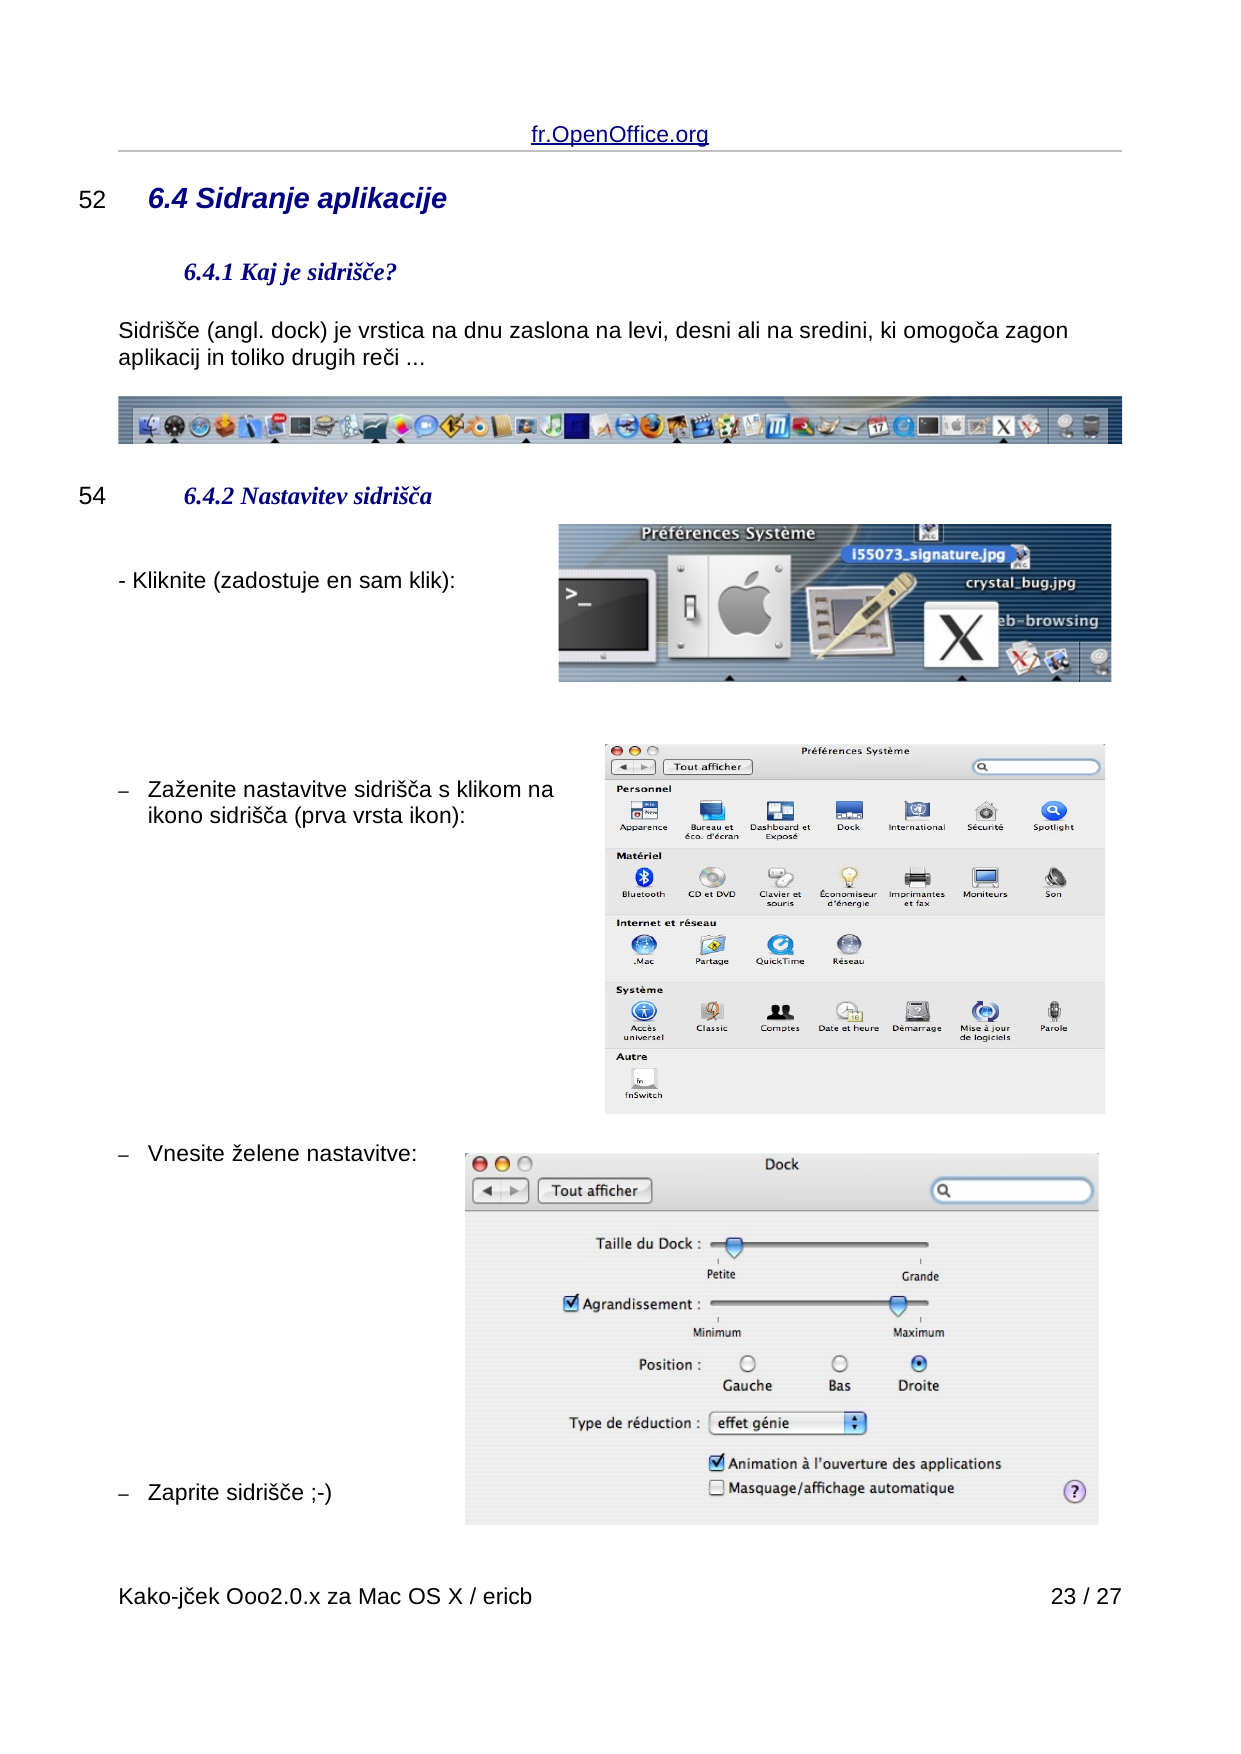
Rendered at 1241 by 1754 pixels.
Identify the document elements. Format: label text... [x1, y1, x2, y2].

text Sidrišče (angl. dock) je vrstica na dnu zaslona na levi, desni ali na sredini, ki omogoča zagon aplikacij in toliko drugih reči ... [118, 318, 1122, 370]
list Vnesite želene nastavitve: [118, 1141, 1122, 1167]
list Zaprite sidrišče ;-) [118, 1479, 465, 1505]
picture [118, 396, 1123, 444]
list [1099, 1479, 1122, 1505]
subtitle Sidranje aplikacije [148, 182, 1122, 214]
picture [605, 744, 1106, 1114]
subtitle 6.4.1 Kaj je sidrišče? [177, 258, 1122, 286]
picture [558, 524, 1112, 682]
list Zaženite nastavitve sidrišča s klikom na ikono sidrišča (prva vrsta ikon): [118, 776, 605, 828]
picture [465, 1153, 1099, 1525]
text - Kliknite (zadostuje en sam klik): [118, 568, 558, 594]
subtitle 6.4.2 Nastavitev sidrišča [177, 482, 1122, 510]
